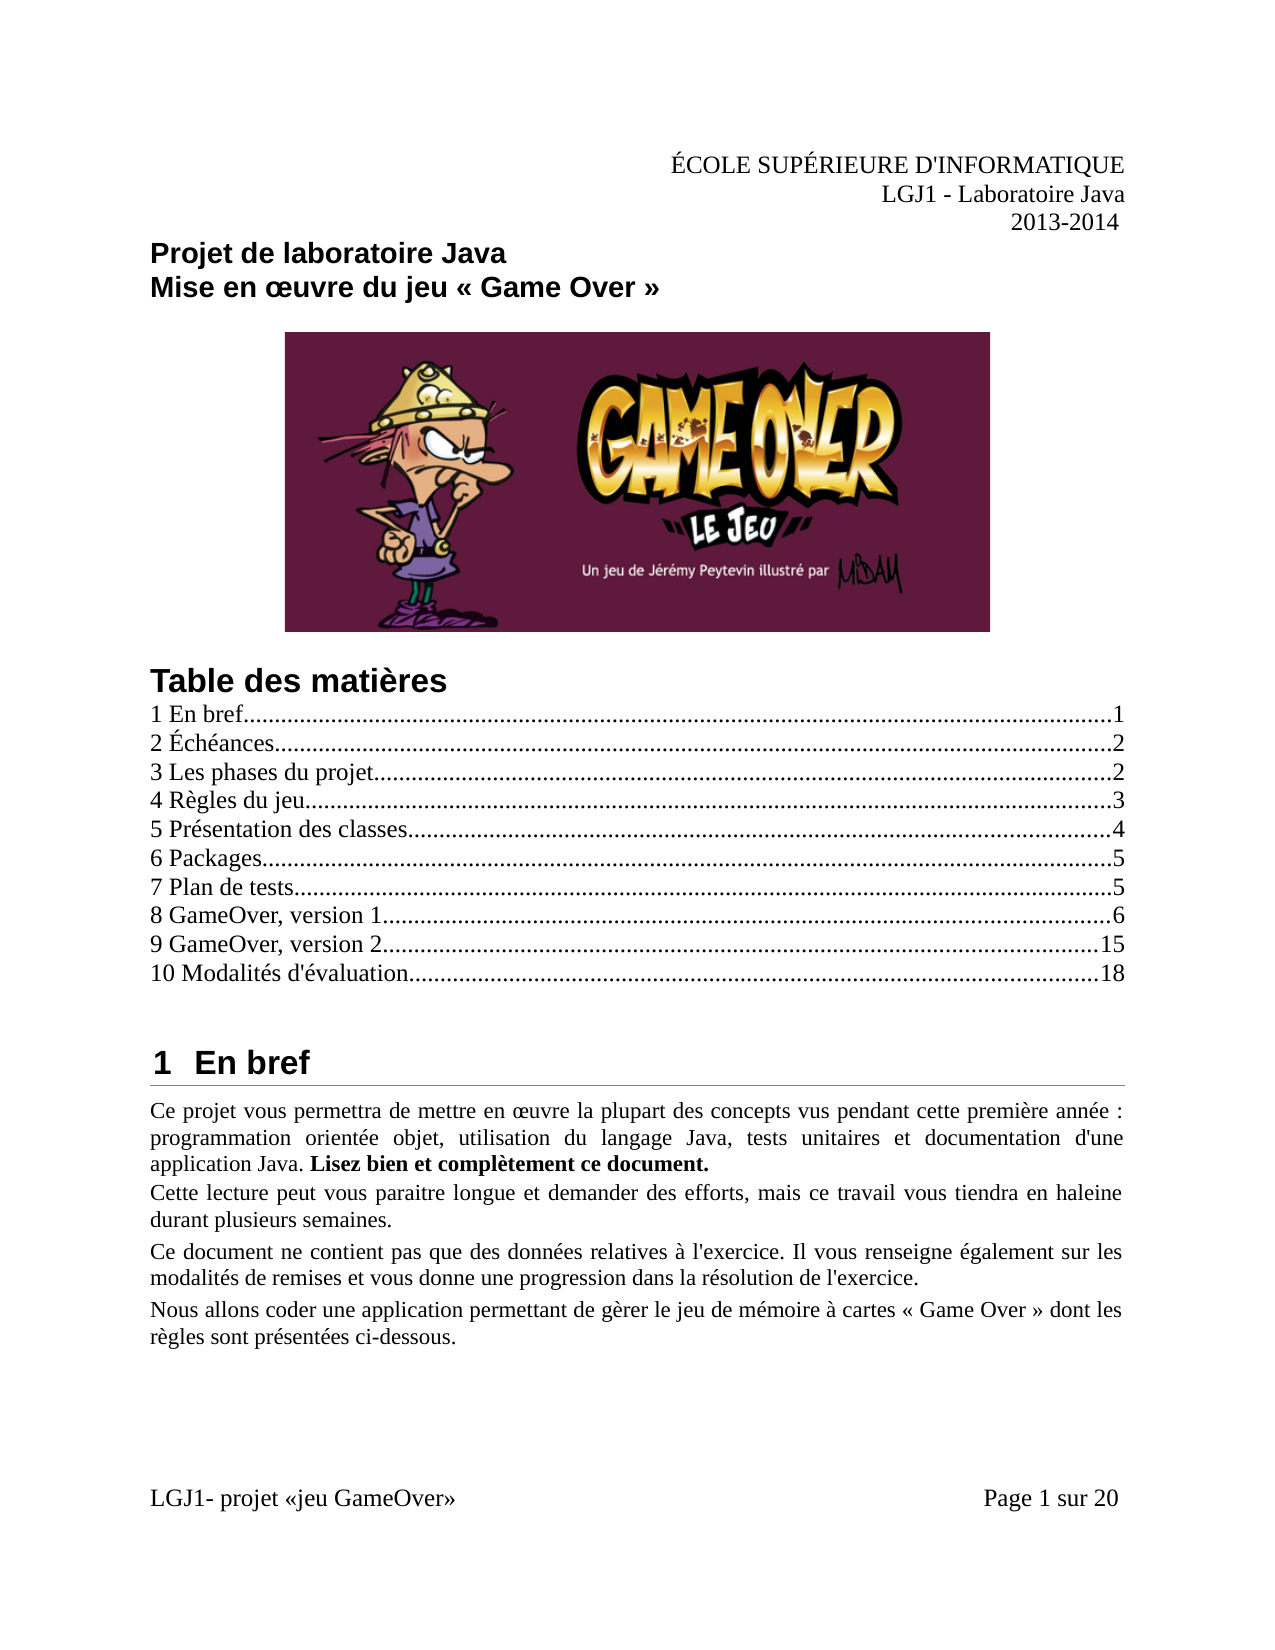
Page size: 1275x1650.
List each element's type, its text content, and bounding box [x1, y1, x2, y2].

subtitle Table des matières [150, 661, 1125, 699]
text 1 En bref 1 [150, 699, 1125, 728]
text 5 Présentation des classes 4 [150, 814, 1125, 843]
text Ce document ne contient pas que des données relatives à l'exercice. Il vous renseigne également sur les modalités de remises et vous donne une progression dans la résolution de l'exercice. [150, 1238, 1125, 1291]
text Nous allons coder une application permettant de gèrer le jeu de mémoire à cartes « Game Over » dont les règles sont présentées ci-dessous. [150, 1296, 1125, 1349]
text Mise en œuvre du jeu « Game Over » [150, 270, 1125, 303]
text 6 Packages 5 [150, 843, 1125, 872]
subtitle En bref [150, 1040, 1125, 1085]
text 3 Les phases du projet 2 [150, 757, 1125, 785]
text 8 GameOver, version 1 6 [150, 900, 1125, 929]
text 4 Règles du jeu 3 [150, 785, 1125, 814]
text 7 Plan de tests 5 [150, 872, 1125, 900]
text 9 GameOver, version 2 15 [150, 929, 1125, 958]
text Ce projet vous permettra de mettre en œuvre la plupart des concepts vus pendant cette première année : programmation orientée objet, utilisation du langage Java, tests unitaires et documentation d'une application Java. Lisez bien et complètement ce document. [150, 1097, 1125, 1176]
text Projet de laboratoire Java [150, 236, 1125, 270]
text 10 Modalités d'évaluation 18 [150, 958, 1125, 987]
text ÉCOLE SUPÉRIEURE D'INFORMATIQUE [150, 150, 1125, 179]
picture [284, 332, 991, 632]
text Cette lecture peut vous paraitre longue et demander des efforts, mais ce travail vous tiendra en haleine durant plusieurs semaines. [150, 1179, 1125, 1232]
text LGJ1 - Laboratoire Java 2013-2014 [150, 179, 1125, 236]
text 2 Échéances 2 [150, 728, 1125, 757]
